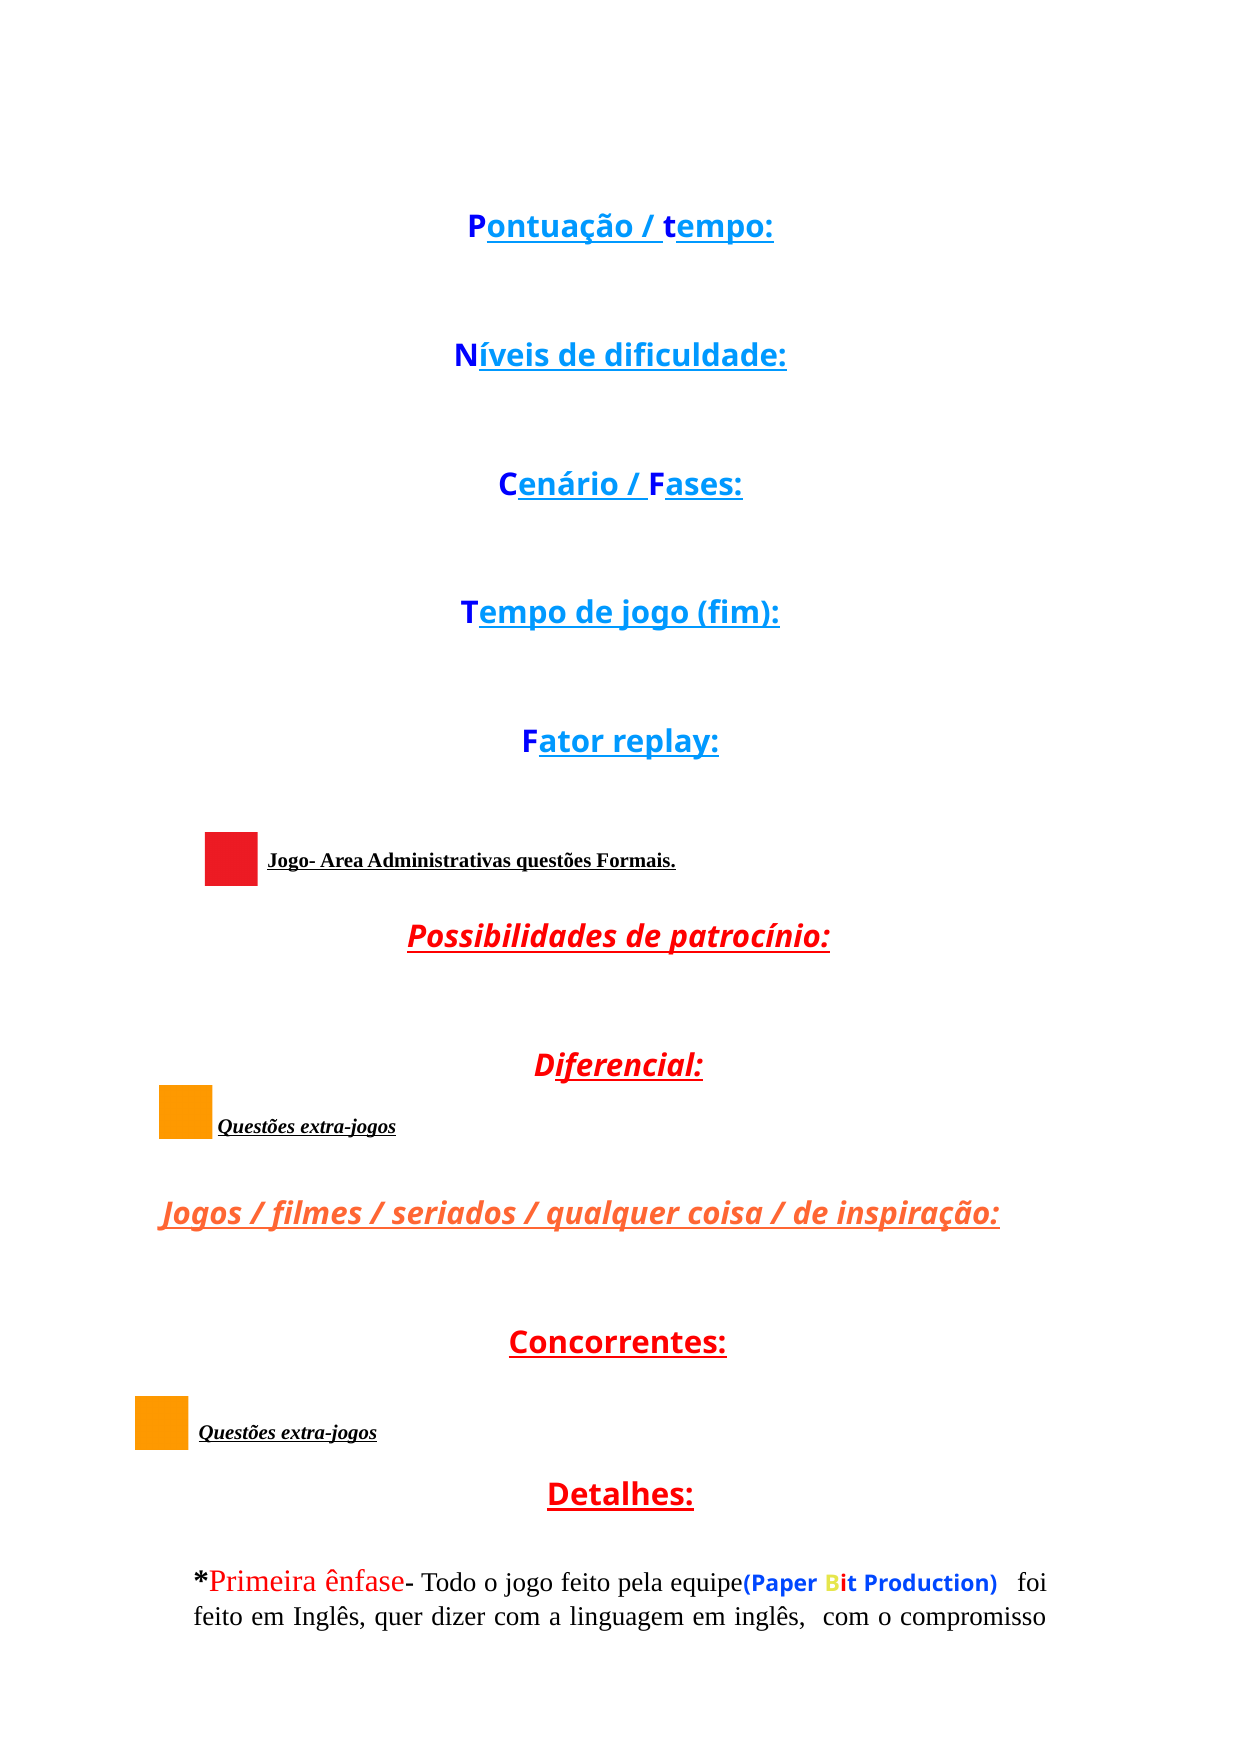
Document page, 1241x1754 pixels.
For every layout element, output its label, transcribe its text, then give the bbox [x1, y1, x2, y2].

picture [135, 1396, 189, 1450]
text Diferencial: [193, 1014, 1047, 1086]
text Níveis de dificuldade: [193, 304, 1047, 376]
text Fator replay: [193, 719, 1047, 761]
text Questões extra-jogos [193, 1420, 1047, 1444]
text Concorrentes: [193, 1320, 1047, 1362]
text Jogos / filmes / seriados / qualquer coisa / de inspiração: [118, 1162, 1047, 1233]
text [118, 1114, 159, 1138]
text Tempo de jogo (fim): [193, 562, 1047, 633]
text Cenário / Fases: [193, 433, 1047, 504]
text Jogo- Area Administrativas questões Formais. [258, 848, 1047, 872]
text Possibilidades de patrocínio: [193, 914, 1047, 957]
text *Primeira ênfase- Todo o jogo feito pela equipe(Paper Bit Production) foi feito em Inglês, quer dizer com a linguagem em inglês, com o compromisso [193, 1557, 1047, 1631]
text Questões extra-jogos [213, 1114, 1047, 1138]
picture [159, 1085, 213, 1139]
text Pontuação / tempo: [193, 204, 1047, 247]
picture [204, 832, 258, 886]
text Detalhes: [193, 1444, 1047, 1515]
